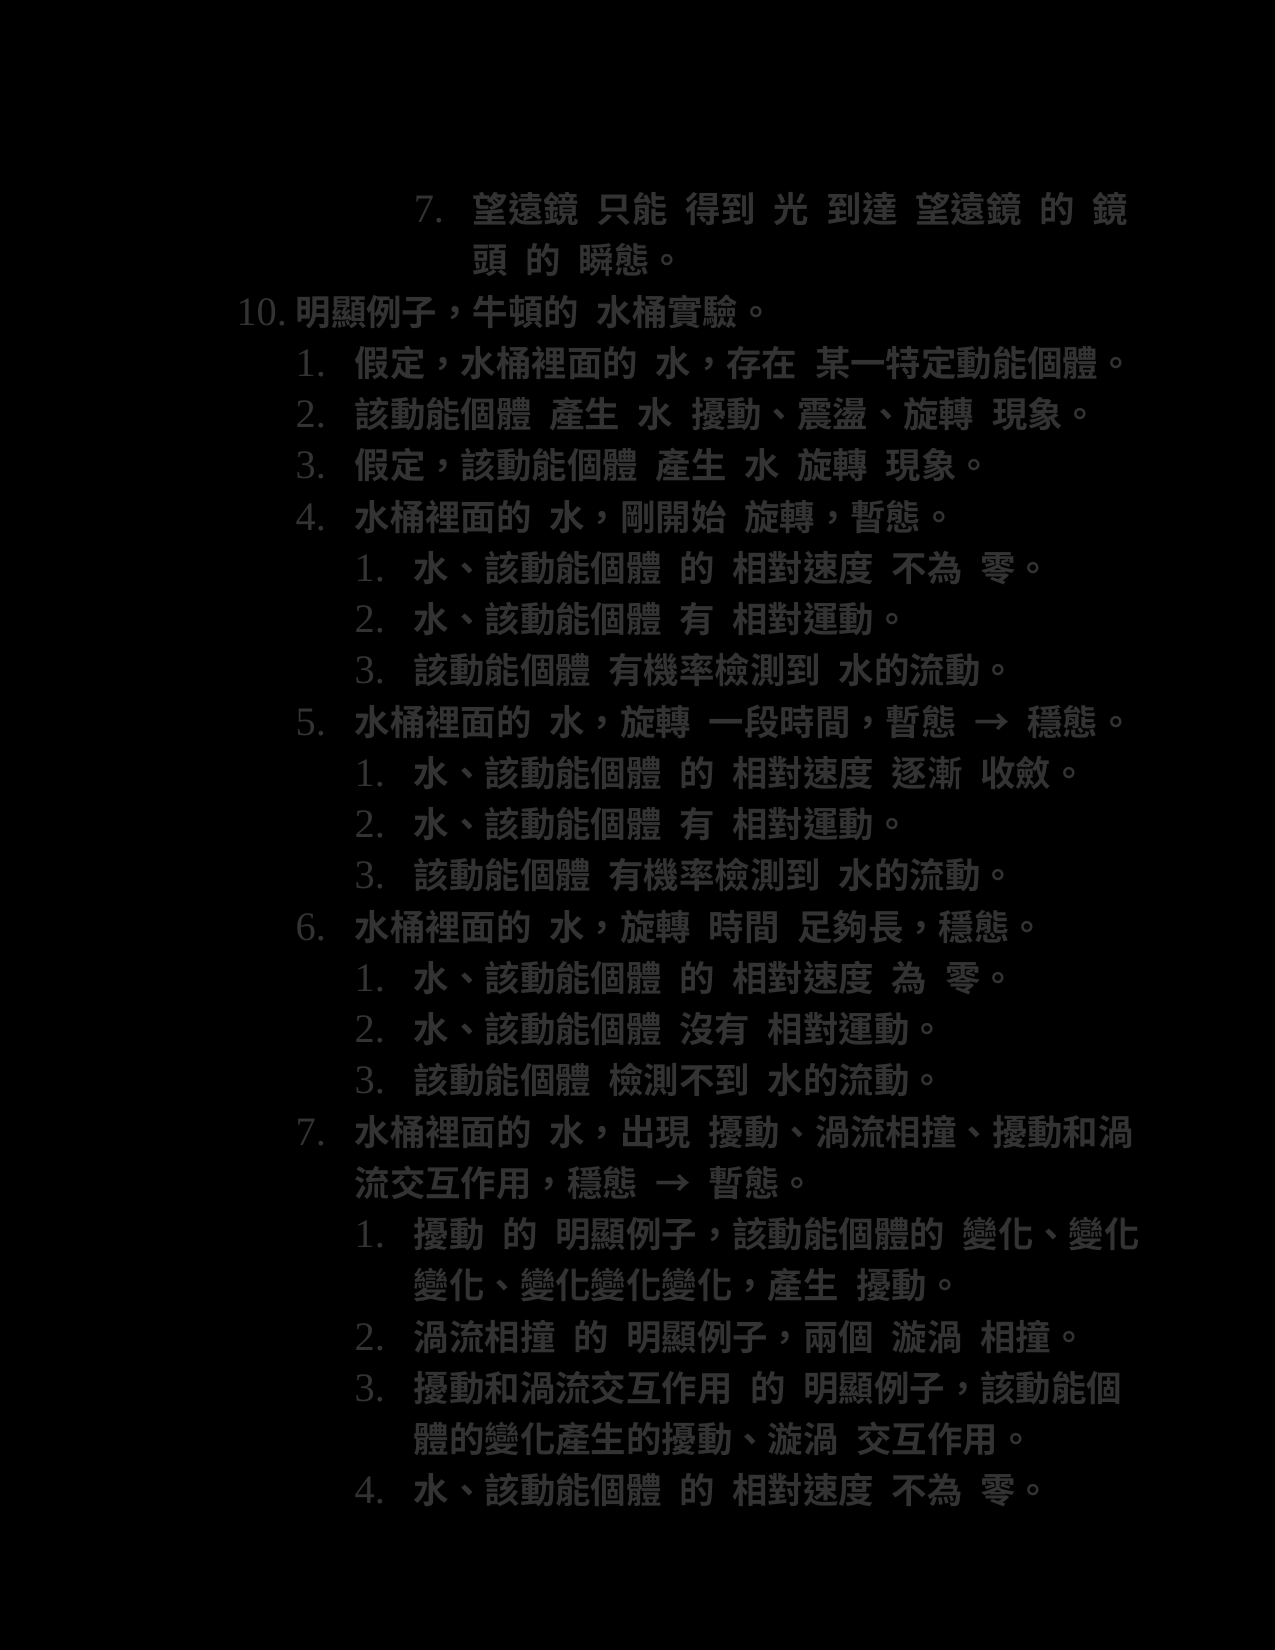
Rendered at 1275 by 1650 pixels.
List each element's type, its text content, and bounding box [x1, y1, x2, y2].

list 水、該動能個體 的 相對速度 逐漸 收斂。 [354, 745, 1157, 797]
list 水、該動能個體 的 相對速度 為 零。 [354, 950, 1157, 1002]
list 假定，水桶裡面的 水，存在 某一特定動能個體。 [295, 335, 1157, 387]
list 擾動 的 明顯例子，該動能個體的 變化、變化變化、變化變化變化，產生 擾動。 [354, 1207, 1157, 1309]
list 渦流相撞 的 明顯例子，兩個 漩渦 相撞。 [354, 1309, 1157, 1360]
list 水、該動能個體 有 相對運動。 [354, 592, 1157, 643]
list 水、該動能個體 的 相對速度 不為 零。 [354, 540, 1157, 592]
list 水、該動能個體 沒有 相對運動。 [354, 1002, 1157, 1053]
list 擾動和渦流交互作用 的 明顯例子，該動能個體的變化產生的擾動、漩渦 交互作用。 [354, 1360, 1157, 1463]
list 該動能個體 檢測不到 水的流動。 [354, 1053, 1157, 1104]
list 水桶裡面的 水，出現 擾動、渦流相撞、擾動和渦流交互作用，穩態 → 暫態。 [295, 1104, 1157, 1207]
list 假定，該動能個體 產生 水 旋轉 現象。 [295, 438, 1157, 489]
list 該動能個體 有機率檢測到 水的流動。 [354, 643, 1157, 694]
list 水、該動能個體 有 相對運動。 [354, 797, 1157, 848]
list 水、該動能個體 的 相對速度 不為 零。 [354, 1463, 1157, 1514]
list 水桶裡面的 水，旋轉 一段時間，暫態 → 穩態。 [295, 694, 1157, 745]
list 水桶裡面的 水，剛開始 旋轉，暫態。 [295, 489, 1157, 540]
list 水桶裡面的 水，旋轉 時間 足夠長，穩態。 [295, 899, 1157, 950]
list 該動能個體 有機率檢測到 水的流動。 [354, 848, 1157, 899]
list 該動能個體 產生 水 擾動、震盪、旋轉 現象。 [295, 387, 1157, 438]
list 明顯例子，牛頓的 水桶實驗。 [236, 284, 1157, 335]
list 望遠鏡 只能 得到 光 到達 望遠鏡 的 鏡頭 的 瞬態。 [413, 182, 1157, 284]
